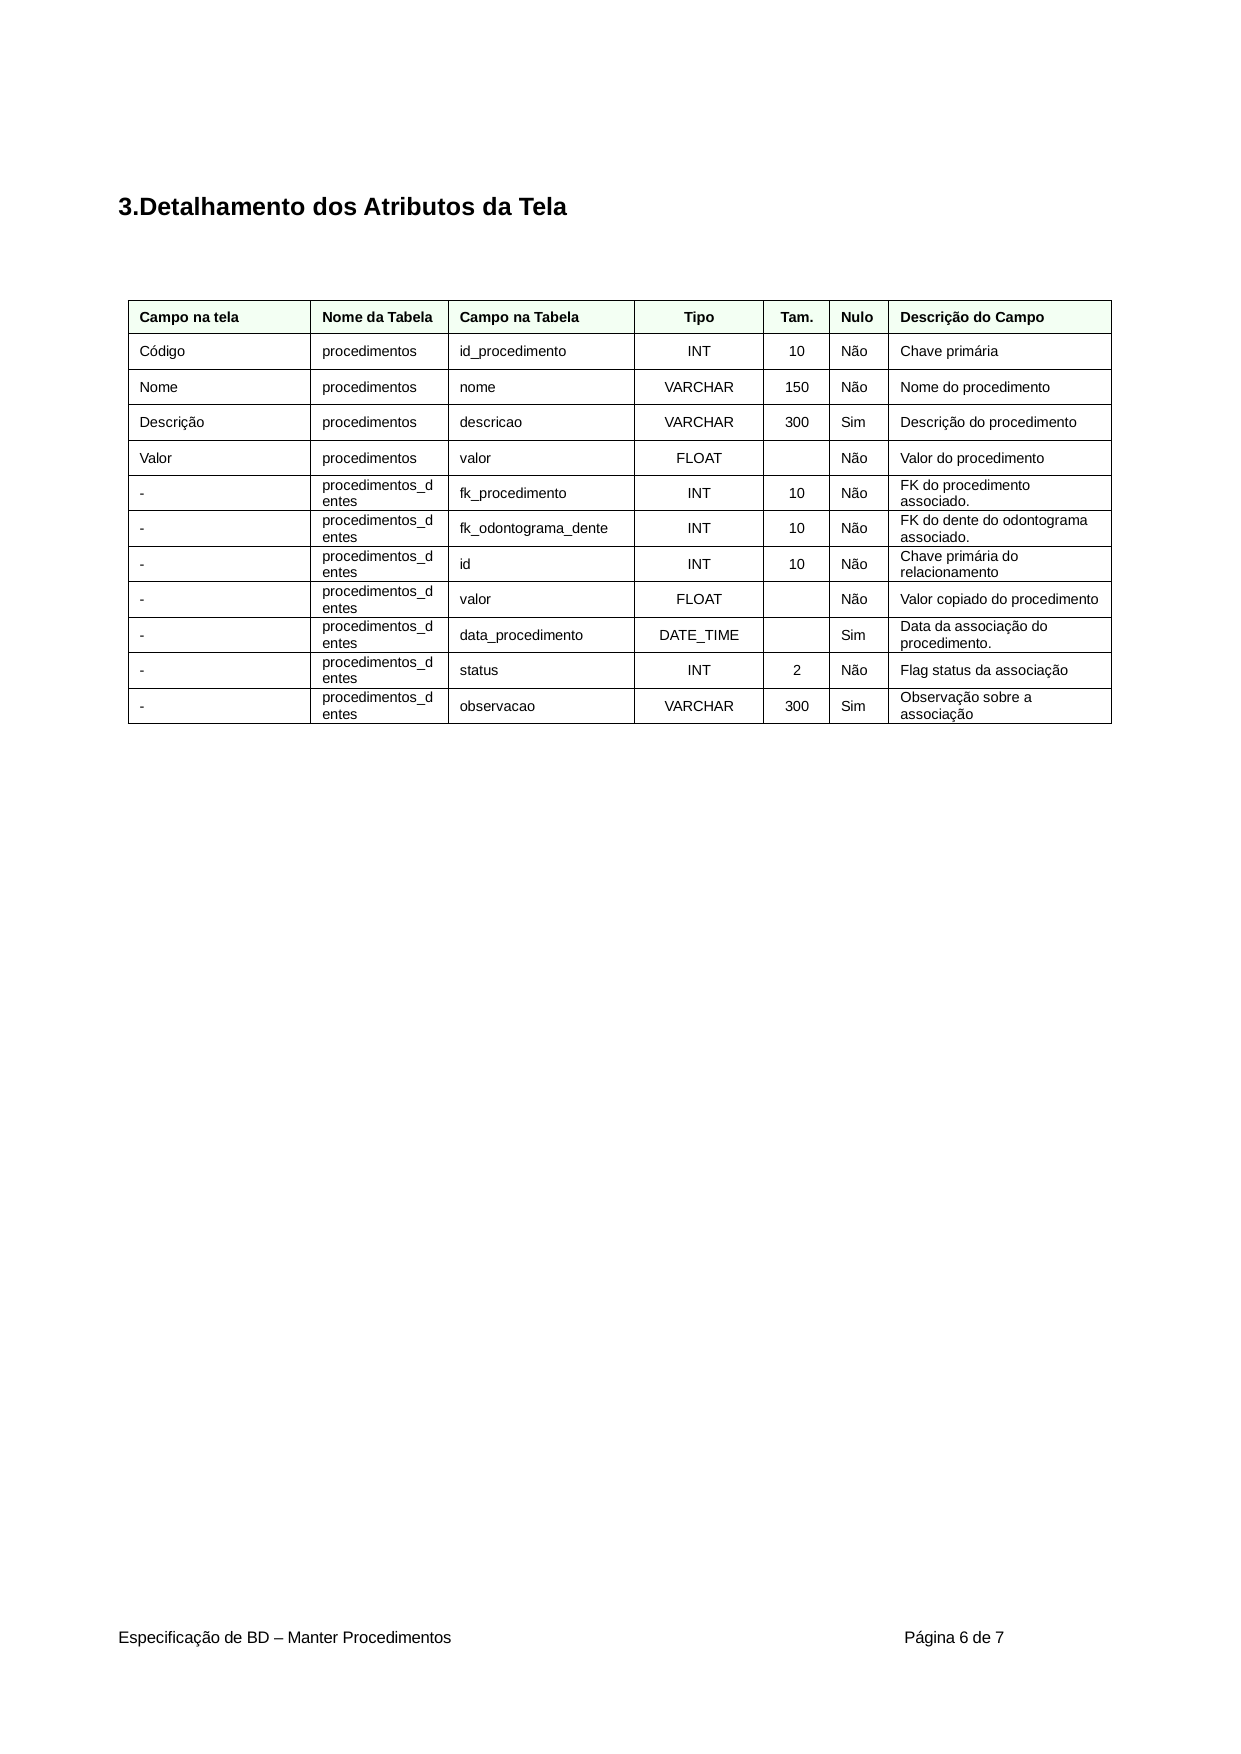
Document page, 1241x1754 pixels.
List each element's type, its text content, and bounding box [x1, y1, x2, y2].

table_cell - [129, 582, 310, 617]
table_cell id [449, 547, 634, 581]
table_cell - [129, 547, 310, 581]
table_cell VARCHAR [635, 370, 763, 404]
table_cell INT [635, 547, 763, 581]
table_cell FLOAT [635, 441, 763, 475]
subtitle Detalhamento dos Atributos da Tela [118, 192, 1122, 221]
table_cell id_procedimento [449, 334, 634, 369]
table_cell fk_procedimento [449, 476, 634, 510]
table_cell valor [449, 582, 634, 617]
table_cell INT [635, 653, 763, 687]
table_cell 10 [764, 511, 829, 546]
table_cell - [129, 689, 310, 723]
table_cell descricao [449, 405, 634, 439]
table_cell Valor copiado do procedimento [889, 582, 1111, 617]
table_cell fk_odontograma_dente [449, 511, 634, 546]
table_cell nome [449, 370, 634, 404]
table_cell Descrição [129, 405, 310, 439]
table_cell procedimentos [311, 441, 448, 475]
table_cell VARCHAR [635, 405, 763, 439]
table_cell Não [830, 582, 888, 617]
table_cell Nome do procedimento [889, 370, 1111, 404]
table_cell procedimentos_dentes [311, 689, 448, 723]
table_cell Não [830, 511, 888, 546]
table_cell Descrição do procedimento [889, 405, 1111, 439]
table_cell [764, 618, 829, 652]
table_cell Não [830, 441, 888, 475]
table_cell VARCHAR [635, 689, 763, 723]
table_cell procedimentos [311, 405, 448, 439]
table_cell procedimentos_dentes [311, 547, 448, 581]
table_cell - [129, 511, 310, 546]
table_cell procedimentos_dentes [311, 653, 448, 687]
table_cell 10 [764, 547, 829, 581]
table_cell Nome [129, 370, 310, 404]
table_cell [764, 582, 829, 617]
table_cell Não [830, 370, 888, 404]
table_cell FK do dente do odontograma associado. [889, 511, 1111, 546]
table_cell - [129, 476, 310, 510]
table_cell procedimentos_dentes [311, 476, 448, 510]
table_cell - [129, 653, 310, 687]
table_header Tam. [764, 301, 829, 333]
table_cell Sim [830, 689, 888, 723]
table_cell 10 [764, 476, 829, 510]
table_cell Observação sobre a associação [889, 689, 1111, 723]
table_header Campo na tela [129, 301, 310, 333]
table_cell Sim [830, 405, 888, 439]
table_cell INT [635, 476, 763, 510]
table_cell FLOAT [635, 582, 763, 617]
table_cell Valor do procedimento [889, 441, 1111, 475]
table_header Nome da Tabela [311, 301, 448, 333]
table_header Campo na Tabela [449, 301, 634, 333]
table_cell INT [635, 334, 763, 369]
table_cell Flag status da associação [889, 653, 1111, 687]
table_cell valor [449, 441, 634, 475]
table_cell 2 [764, 653, 829, 687]
table_cell observacao [449, 689, 634, 723]
table_cell Não [830, 547, 888, 581]
table_cell DATE_TIME [635, 618, 763, 652]
table_cell FK do procedimento associado. [889, 476, 1111, 510]
table_header Descrição do Campo [889, 301, 1111, 333]
table_cell Sim [830, 618, 888, 652]
table_cell Não [830, 476, 888, 510]
table_cell Valor [129, 441, 310, 475]
table_cell Código [129, 334, 310, 369]
table_cell Não [830, 653, 888, 687]
table_cell Chave primária do relacionamento [889, 547, 1111, 581]
table_cell 150 [764, 370, 829, 404]
table_cell procedimentos_dentes [311, 618, 448, 652]
table_header Tipo [635, 301, 763, 333]
table_cell 10 [764, 334, 829, 369]
table_cell Não [830, 334, 888, 369]
table_cell status [449, 653, 634, 687]
table_cell procedimentos [311, 334, 448, 369]
table_cell [764, 441, 829, 475]
table_cell procedimentos_dentes [311, 582, 448, 617]
table_cell 300 [764, 405, 829, 439]
table_cell data_procedimento [449, 618, 634, 652]
table_cell procedimentos_dentes [311, 511, 448, 546]
table_cell - [129, 618, 310, 652]
table_cell Chave primária [889, 334, 1111, 369]
table_cell Data da associação do procedimento. [889, 618, 1111, 652]
table_cell INT [635, 511, 763, 546]
table_cell 300 [764, 689, 829, 723]
table_header Nulo [830, 301, 888, 333]
table_cell procedimentos [311, 370, 448, 404]
